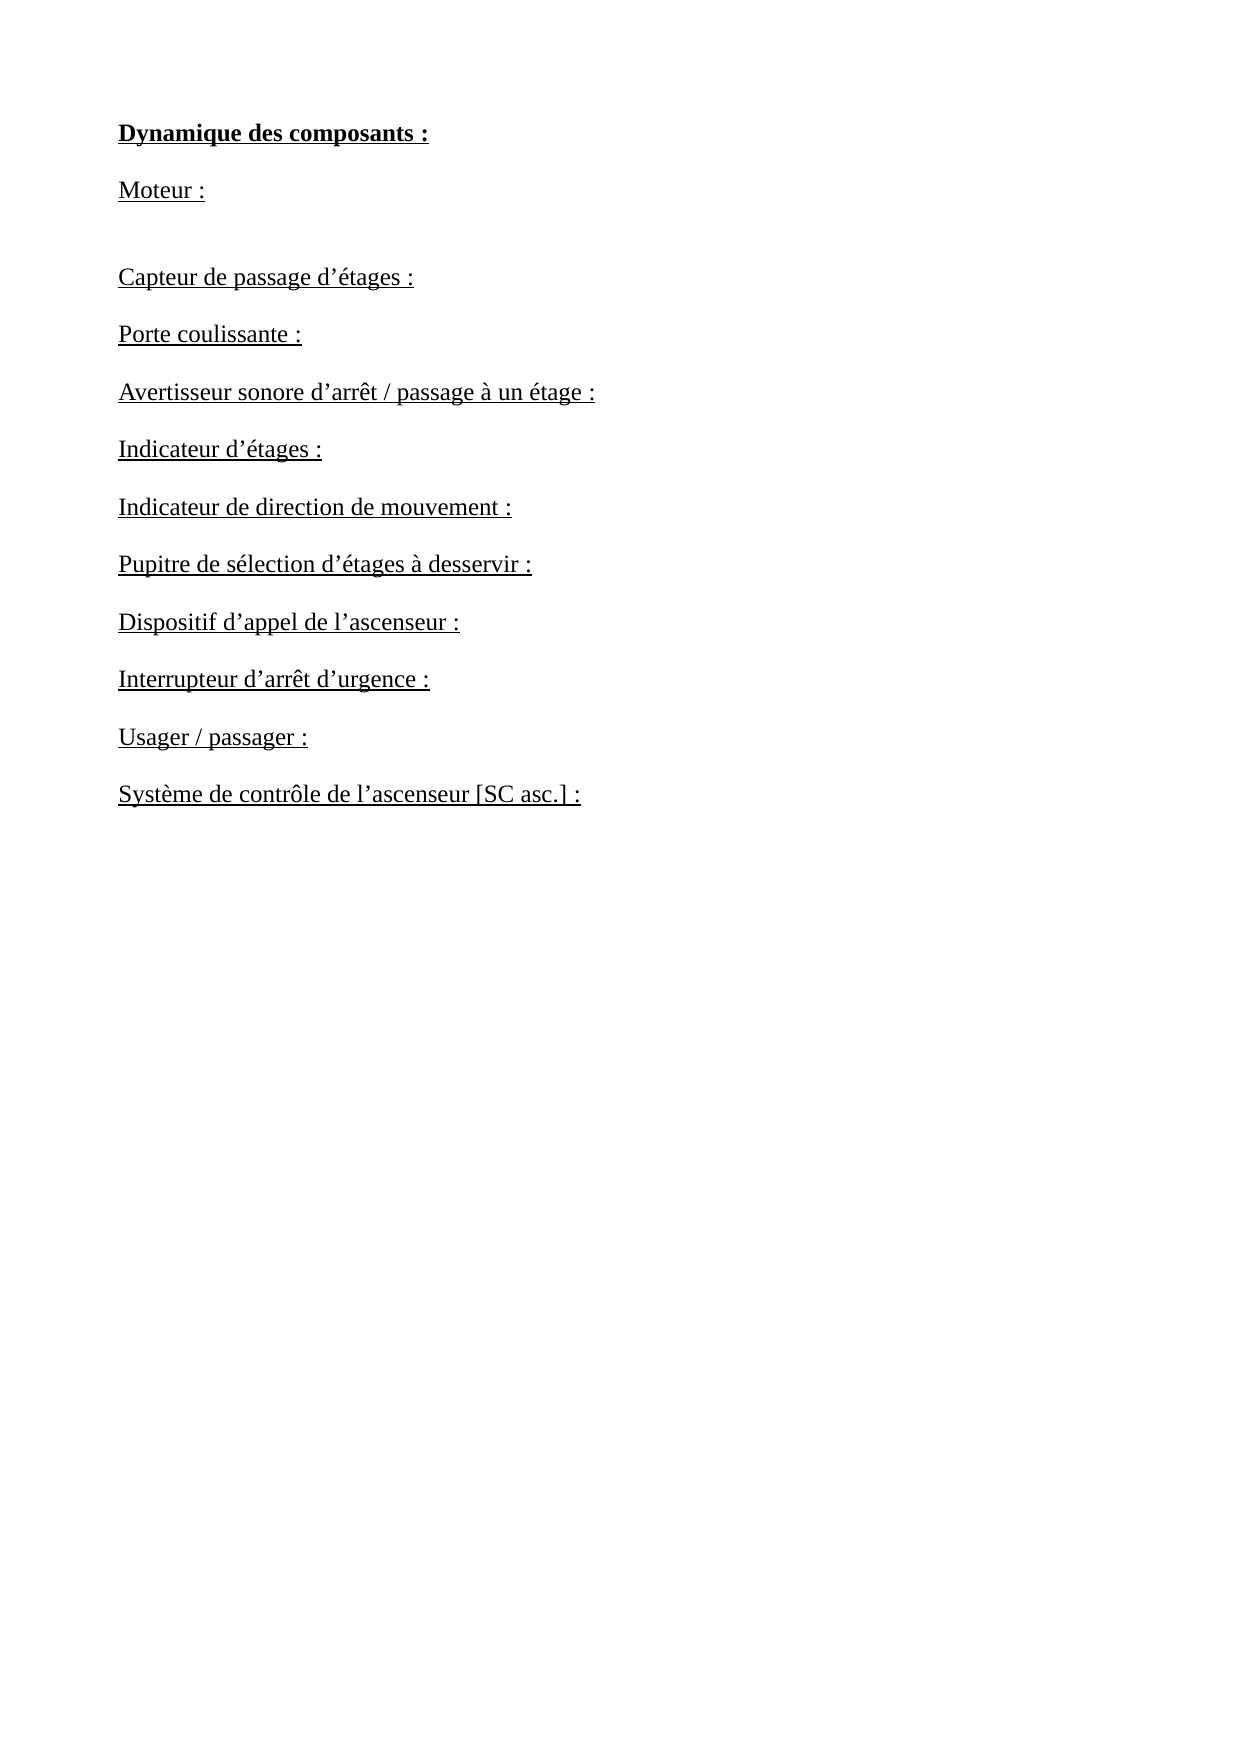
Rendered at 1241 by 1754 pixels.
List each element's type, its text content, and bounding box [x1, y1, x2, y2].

text Indicateur de direction de mouvement : [118, 492, 1122, 521]
text Usager / passager : [118, 722, 1122, 751]
text Dynamique des composants : [118, 118, 1122, 147]
text Interrupteur d’arrêt d’urgence : [118, 664, 1122, 693]
text Pupitre de sélection d’étages à desservir : [118, 549, 1122, 578]
text Système de contrôle de l’ascenseur [SC asc.] : [118, 779, 1122, 808]
text Dispositif d’appel de l’ascenseur : [118, 607, 1122, 636]
text Indicateur d’étages : [118, 434, 1122, 463]
text Porte coulissante : [118, 319, 1122, 348]
text Moteur : [118, 176, 1122, 204]
text Capteur de passage d’étages : [118, 262, 1122, 291]
text Avertisseur sonore d’arrêt / passage à un étage : [118, 377, 1122, 406]
